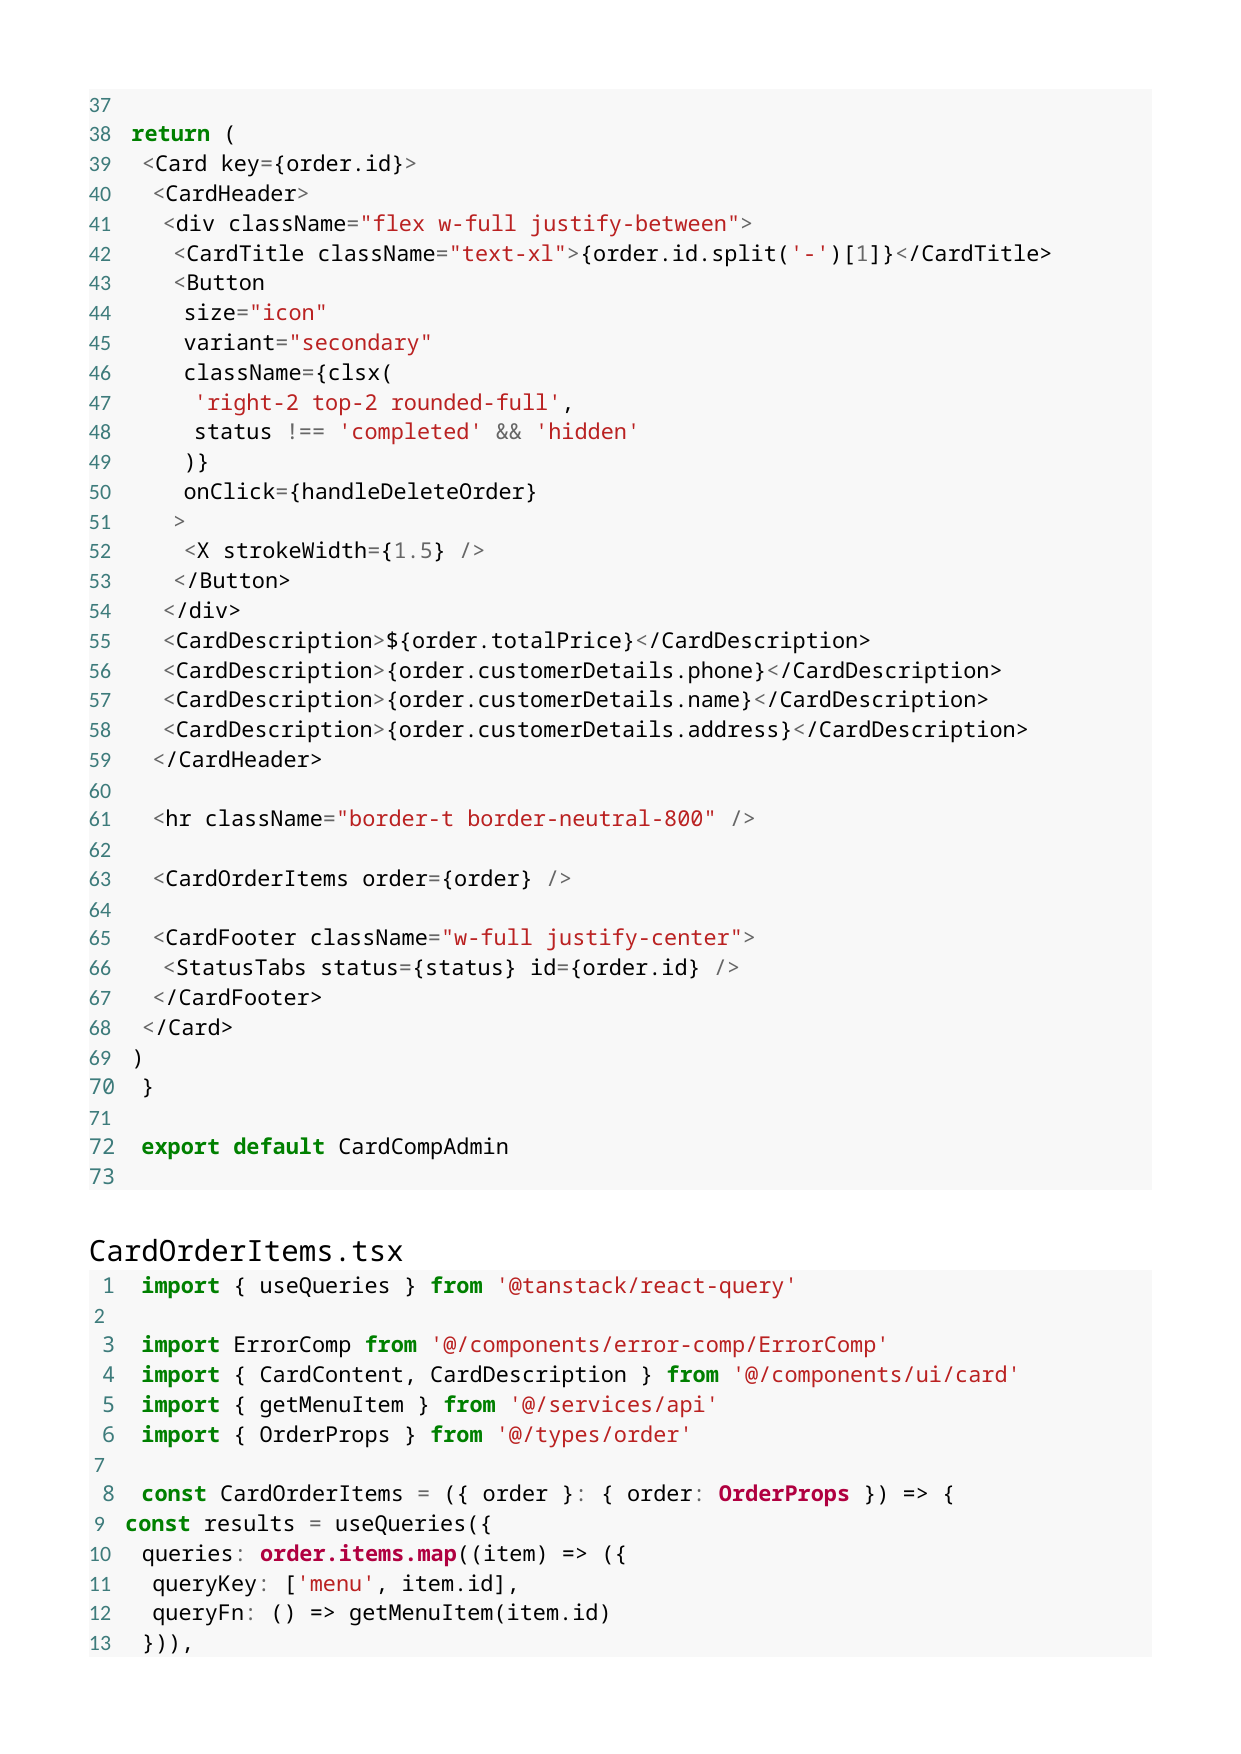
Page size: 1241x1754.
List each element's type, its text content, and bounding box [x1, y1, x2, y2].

text 60 [89, 774, 1152, 803]
text CardOrderItems.tsx [89, 1230, 1152, 1270]
text 65 <CardFooter className="w-full justify-center"> [89, 922, 1152, 952]
text 42 <CardTitle className="text-xl">{order.id.split('-')[1]}</CardTitle> [89, 237, 1152, 267]
text 3 import ErrorComp from '@/components/error-comp/ErrorComp' [89, 1329, 1152, 1359]
text 2 [89, 1299, 1152, 1329]
text 63 <CardOrderItems order={order} /> [89, 863, 1152, 893]
text 54 </div> [89, 595, 1152, 625]
text 39 <Card key={order.id}> [89, 148, 1152, 178]
text 13 })), [89, 1627, 1152, 1657]
text 52 <X strokeWidth={1.5} /> [89, 535, 1152, 565]
text 4 import { CardContent, CardDescription } from '@/components/ui/card' [89, 1359, 1152, 1389]
text 70 } [89, 1071, 1152, 1101]
text 48 status !== 'completed' && 'hidden' [89, 416, 1152, 446]
text 66 <StatusTabs status={status} id={order.id} /> [89, 952, 1152, 982]
text 44 size="icon" [89, 297, 1152, 327]
text 50 onClick={handleDeleteOrder} [89, 476, 1152, 506]
text 56 <CardDescription>{order.customerDetails.phone}</CardDescription> [89, 654, 1152, 684]
text 62 [89, 833, 1152, 863]
text 61 <hr className="border-t border-neutral-800" /> [89, 803, 1152, 833]
text 47 'right-2 top-2 rounded-full', [89, 386, 1152, 416]
text 53 </Button> [89, 565, 1152, 595]
text 57 <CardDescription>{order.customerDetails.name}</CardDescription> [89, 684, 1152, 714]
text 64 [89, 893, 1152, 922]
text 1 import { useQueries } from '@tanstack/react-query' [89, 1270, 1152, 1299]
text 12 queryFn: () => getMenuItem(item.id) [89, 1597, 1152, 1627]
text 40 <CardHeader> [89, 178, 1152, 208]
text 55 <CardDescription>${order.totalPrice}</CardDescription> [89, 625, 1152, 654]
text 67 </CardFooter> [89, 982, 1152, 1012]
text 10 queries: order.items.map((item) => ({ [89, 1538, 1152, 1567]
text 43 <Button [89, 267, 1152, 297]
text 51 > [89, 506, 1152, 535]
text 8 const CardOrderItems = ({ order }: { order: OrderProps }) => { [89, 1478, 1152, 1508]
text 58 <CardDescription>{order.customerDetails.address}</CardDescription> [89, 714, 1152, 744]
text 5 import { getMenuItem } from '@/services/api' [89, 1389, 1152, 1419]
text 37 [89, 89, 1152, 118]
text 6 import { OrderProps } from '@/types/order' [89, 1419, 1152, 1448]
text 45 variant="secondary" [89, 327, 1152, 357]
text 73 [89, 1161, 1152, 1190]
text 9 const results = useQueries({ [89, 1508, 1152, 1538]
text 69 ) [89, 1042, 1152, 1071]
text 59 </CardHeader> [89, 744, 1152, 774]
text 38 return ( [89, 118, 1152, 148]
text 68 </Card> [89, 1012, 1152, 1042]
text 41 <div className="flex w-full justify-between"> [89, 208, 1152, 237]
text 49 )} [89, 446, 1152, 476]
text 72 export default CardCompAdmin [89, 1131, 1152, 1161]
text 11 queryKey: ['menu', item.id], [89, 1567, 1152, 1597]
text 71 [89, 1101, 1152, 1131]
text 7 [89, 1448, 1152, 1478]
text 46 className={clsx( [89, 357, 1152, 386]
